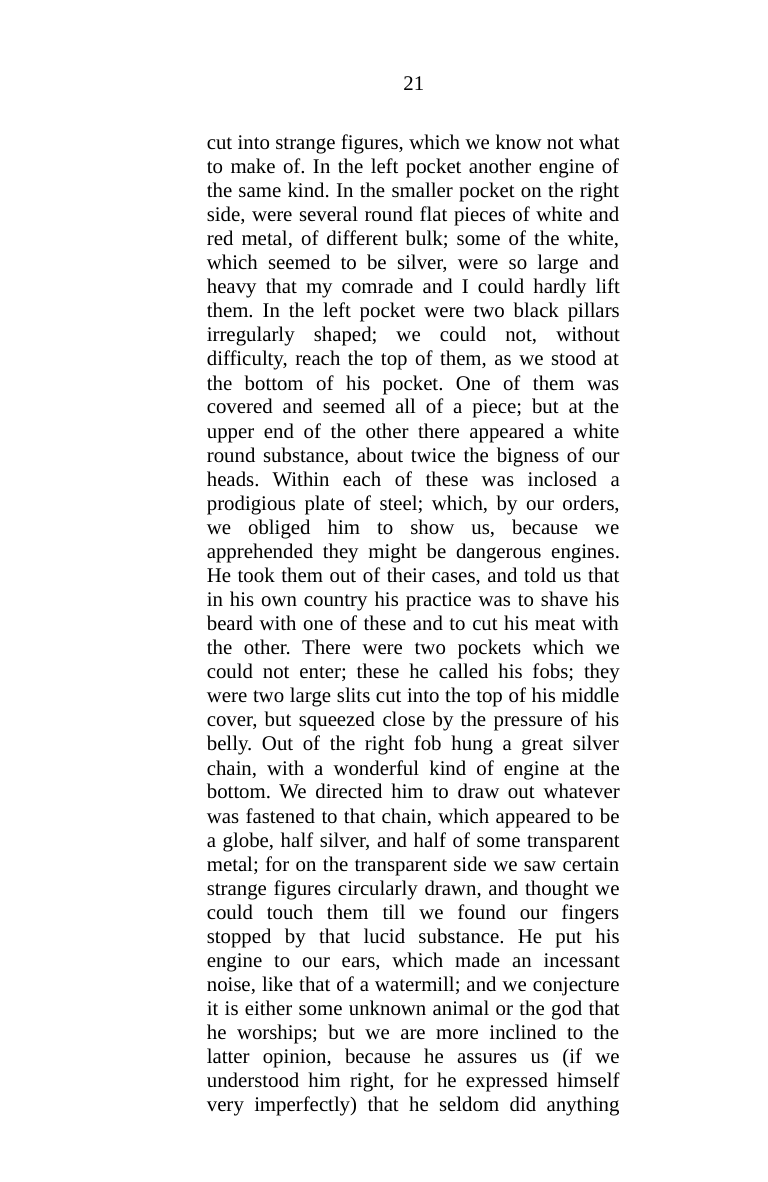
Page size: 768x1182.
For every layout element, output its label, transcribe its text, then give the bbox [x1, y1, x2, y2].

text cut into strange figures, which we know not what to make of. In the left pocket another engine of the same kind. In the smaller pocket on the right side, were several round flat pieces of white and red metal, of different bulk; some of the white, which seemed to be silver, were so large and heavy that my comrade and I could hardly lift them. In the left pocket were two black pillars irregularly shaped; we could not, without difficulty, reach the top of them, as we stood at the bottom of his pocket. One of them was covered and seemed all of a piece; but at the upper end of the other there appeared a white round substance, about twice the bigness of our heads. Within each of these was inclosed a prodigious plate of steel; which, by our orders, we obliged him to show us, because we apprehended they might be dangerous engines. He took them out of their cases, and told us that in his own country his practice was to shave his beard with one of these and to cut his meat with the other. There were two pockets which we could not enter; these he called his fobs; they were two large slits cut into the top of his middle cover, but squeezed close by the pressure of his belly. Out of the right fob hung a great silver chain, with a wonderful kind of engine at the bottom. We directed him to draw out whatever was fastened to that chain, which appeared to be a globe, half silver, and half of some transparent metal; for on the transparent side we saw certain strange figures circularly drawn, and thought we could touch them till we found our fingers stopped by that lucid substance. He put his engine to our ears, which made an incessant noise, like that of a watermill; and we conjecture it is either some unknown animal or the god that he worships; but we are more inclined to the latter opinion, because he assures us (if we understood him right, for he expressed himself very imperfectly) that he seldom did anything [207, 130, 620, 1116]
